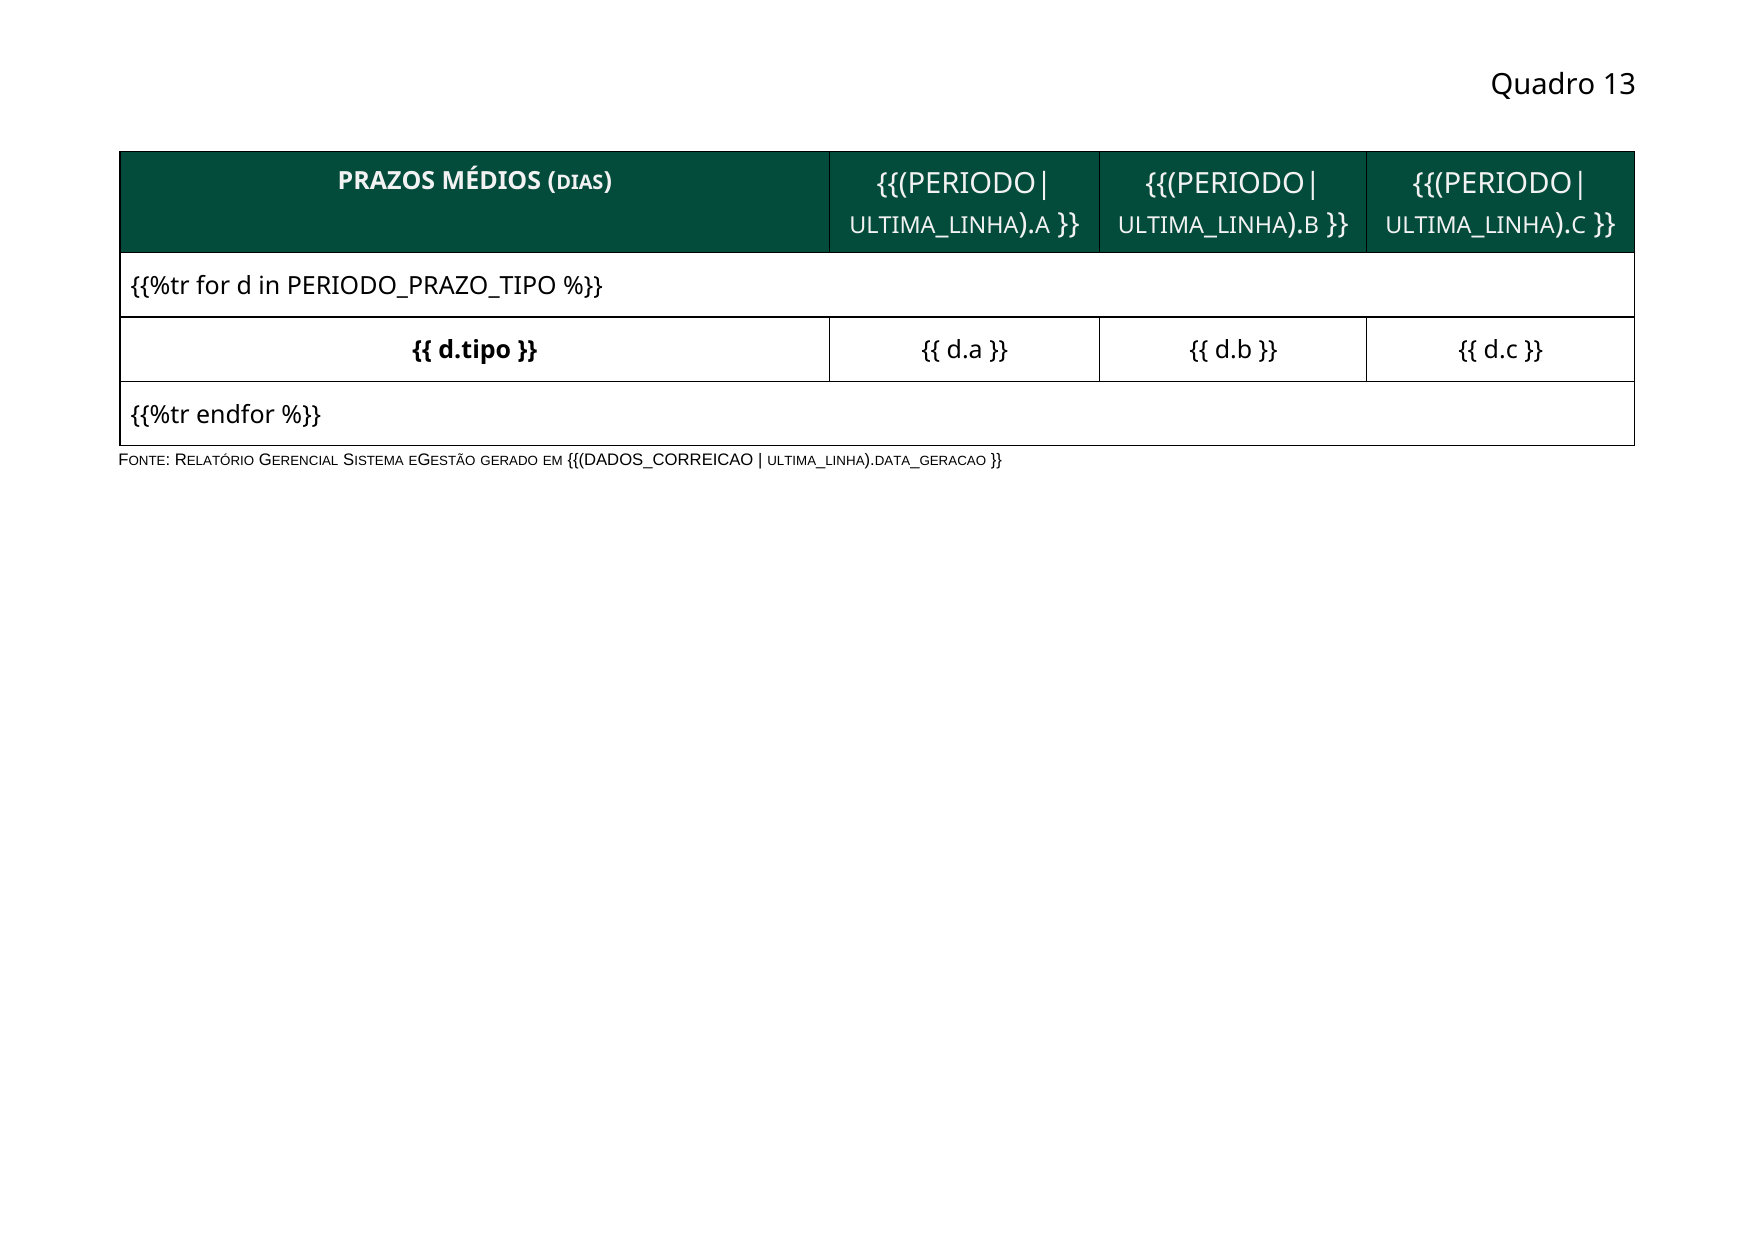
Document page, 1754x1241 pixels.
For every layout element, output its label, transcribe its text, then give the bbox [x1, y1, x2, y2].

text Fonte: Relatório Gerencial Sistema eGestão gerado em {{(DADOS_CORREICAO | ultima_linha).data_geracao }} [118, 450, 1636, 469]
table_cell {{ d.tipo }} [121, 318, 829, 381]
table_header {{(PERIODO|ultima_linha).b }} [1100, 152, 1366, 252]
text Quadro 13 [118, 63, 1636, 103]
table_cell {{ d.a }} [830, 318, 1099, 381]
table_cell {{ d.b }} [1100, 318, 1366, 381]
table_cell {{%tr endfor %}} [121, 382, 1634, 445]
table_header {{(PERIODO|ultima_linha).c }} [1367, 152, 1634, 252]
table_cell {{ d.c }} [1367, 318, 1634, 381]
table_header {{(PERIODO|ultima_linha).a }} [830, 152, 1099, 252]
table_header PRAZOS MÉDIOS (dias) [121, 152, 829, 252]
table_cell {{%tr for d in PERIODO_PRAZO_TIPO %}} [121, 253, 1634, 316]
